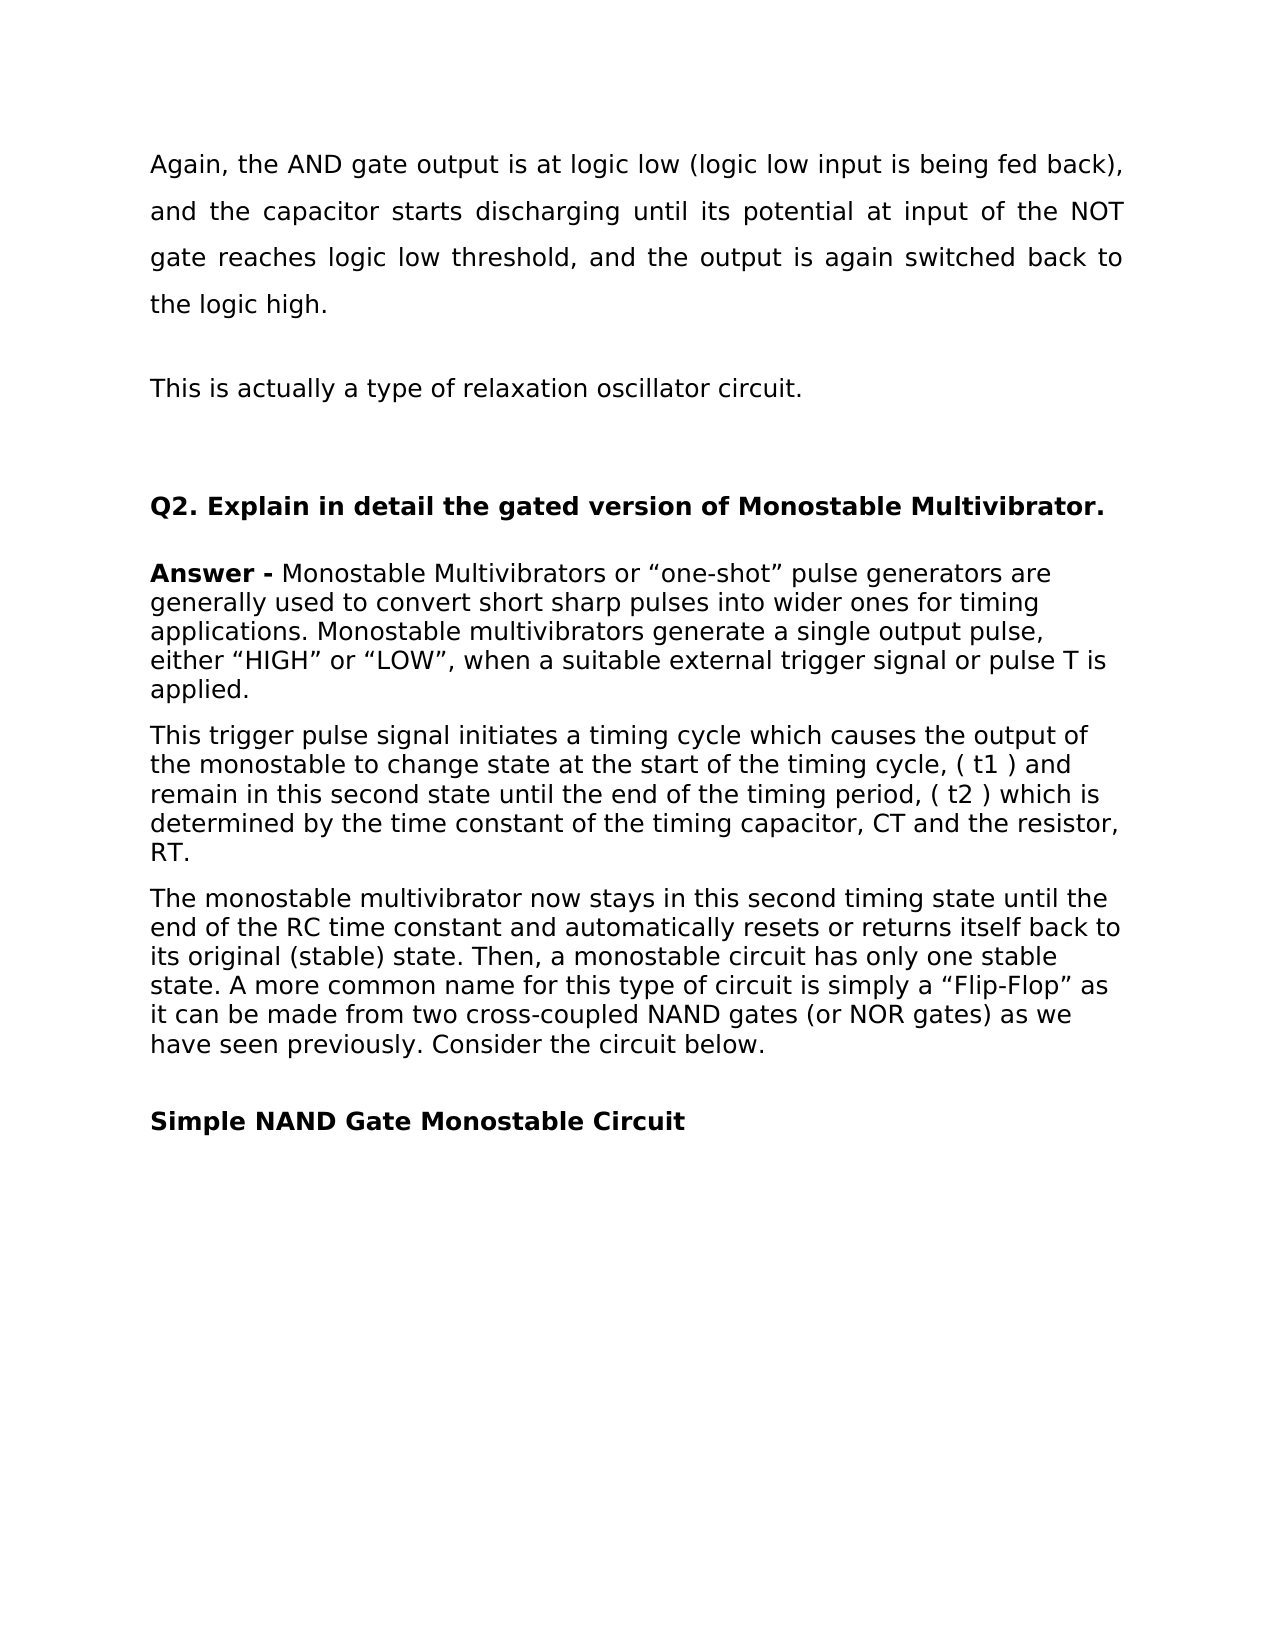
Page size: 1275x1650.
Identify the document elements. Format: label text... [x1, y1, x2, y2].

text This is actually a type of relaxation oscillator circuit. [150, 374, 1125, 403]
text Again, the AND gate output is at logic low (logic low input is being fed back), and the capacitor starts discharging until its potential at input of the NOT gate reaches logic low threshold, and the output is again switched back to the logic high. [150, 150, 1125, 319]
text Answer - Monostable Multivibrators or “one-shot” pulse generators are generally used to convert short sharp pulses into wider ones for timing applications. Monostable multivibrators generate a single output pulse, either “HIGH” or “LOW”, when a suitable external trigger signal or pulse T is applied. [150, 559, 1125, 705]
text This trigger pulse signal initiates a timing cycle which causes the output of the monostable to change state at the start of the timing cycle, ( t1 ) and remain in this second state until the end of the timing period, ( t2 ) which is determined by the time constant of the timing capacitor, CT and the resistor, RT. [150, 721, 1125, 867]
subtitle Simple NAND Gate Monostable Circuit [150, 1107, 1125, 1136]
text Q2. Explain in detail the gated version of Monostable Multivibrator. [150, 492, 1125, 521]
text The monostable multivibrator now stays in this second timing state until the end of the RC time constant and automatically resets or returns itself back to its original (stable) state. Then, a monostable circuit has only one stable state. A more common name for this type of circuit is simply a “Flip-Flop” as it can be made from two cross-coupled NAND gates (or NOR gates) as we have seen previously. Consider the circuit below. [150, 884, 1125, 1059]
